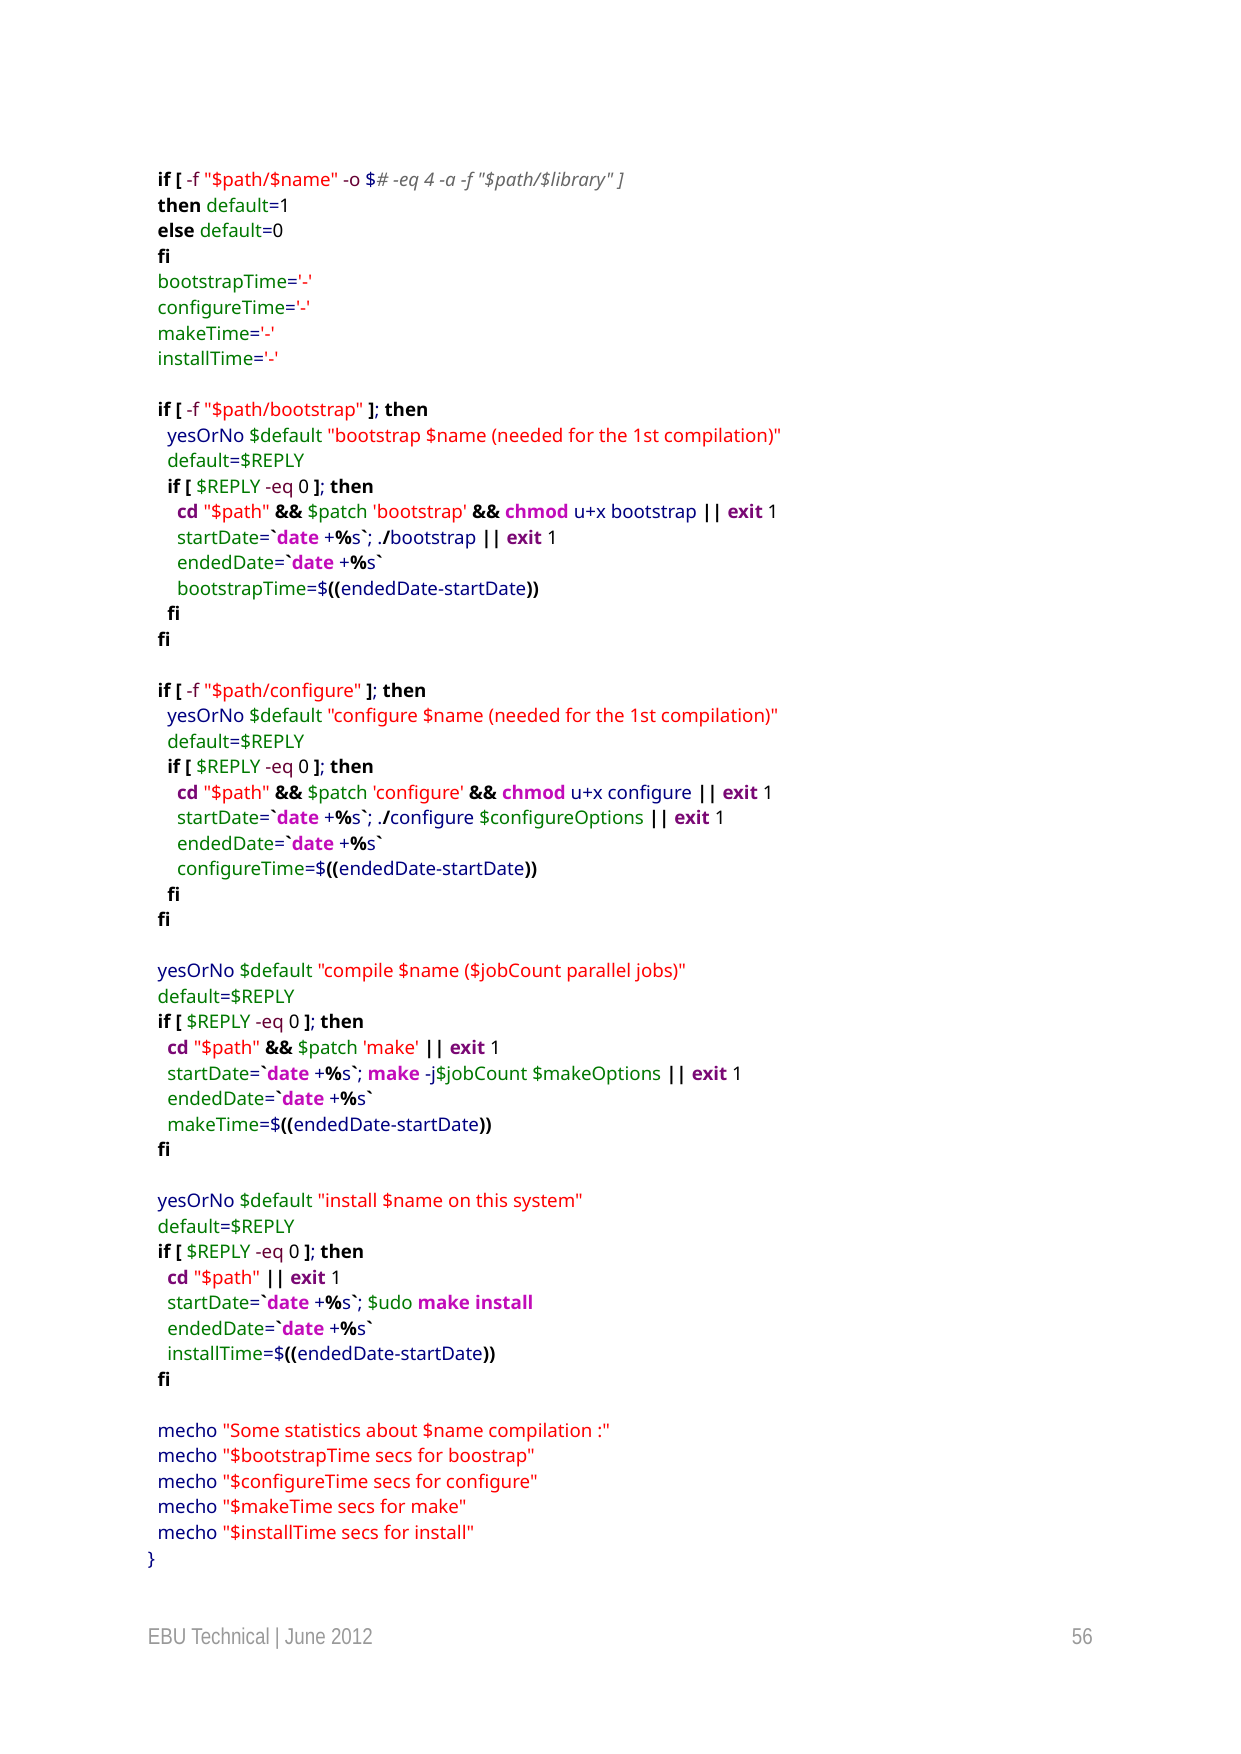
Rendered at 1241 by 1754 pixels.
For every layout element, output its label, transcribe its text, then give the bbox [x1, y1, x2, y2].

text bootstrapTime='-' [148, 269, 1093, 294]
text endedDate=`date +%s` [148, 1315, 1093, 1341]
text if [ -f "$path/bootstrap" ]; then [148, 396, 1093, 422]
text mecho "$configureTime secs for configure" [148, 1468, 1093, 1494]
text fi [148, 1366, 1093, 1392]
text endedDate=`date +%s` [148, 830, 1093, 856]
text default=$REPLY [148, 728, 1093, 754]
text if [ $REPLY -eq 0 ]; then [148, 1238, 1093, 1264]
text yesOrNo $default "configure $name (needed for the 1st compilation)" [148, 703, 1093, 728]
text installTime=$((endedDate-startDate)) [148, 1341, 1093, 1366]
text mecho "$makeTime secs for make" [148, 1494, 1093, 1519]
text cd "$path" && $patch 'make' || exit 1 [148, 1034, 1093, 1060]
text } [148, 1545, 1093, 1570]
text if [ $REPLY -eq 0 ]; then [148, 754, 1093, 779]
text default=$REPLY [148, 983, 1093, 1009]
text startDate=`date +%s`; $udo make install [148, 1289, 1093, 1315]
text fi [148, 881, 1093, 907]
text configureTime=$((endedDate-startDate)) [148, 856, 1093, 881]
text bootstrapTime=$((endedDate-startDate)) [148, 575, 1093, 601]
text fi [148, 601, 1093, 626]
text yesOrNo $default "install $name on this system" [148, 1187, 1093, 1213]
text mecho "$bootstrapTime secs for boostrap" [148, 1443, 1093, 1468]
text endedDate=`date +%s` [148, 549, 1093, 575]
text cd "$path" && $patch 'bootstrap' && chmod u+x bootstrap || exit 1 [148, 498, 1093, 524]
text makeTime='-' [148, 320, 1093, 345]
text cd "$path" || exit 1 [148, 1264, 1093, 1289]
text mecho "$installTime secs for install" [148, 1519, 1093, 1545]
text cd "$path" && $patch 'configure' && chmod u+x configure || exit 1 [148, 779, 1093, 805]
text if [ -f "$path/configure" ]; then [148, 677, 1093, 703]
text if [ -f "$path/$name" -o $# -eq 4 -a -f "$path/$library" ] [148, 167, 1093, 192]
text fi [148, 626, 1093, 652]
text fi [148, 1136, 1093, 1162]
text fi [148, 243, 1093, 269]
text default=$REPLY [148, 447, 1093, 473]
text else default=0 [148, 218, 1093, 243]
text fi [148, 907, 1093, 932]
text yesOrNo $default "bootstrap $name (needed for the 1st compilation)" [148, 422, 1093, 447]
text makeTime=$((endedDate-startDate)) [148, 1111, 1093, 1136]
text if [ $REPLY -eq 0 ]; then [148, 473, 1093, 498]
text then default=1 [148, 192, 1093, 218]
text installTime='-' [148, 345, 1093, 371]
text startDate=`date +%s`; ./bootstrap || exit 1 [148, 524, 1093, 549]
text startDate=`date +%s`; make -j$jobCount $makeOptions || exit 1 [148, 1060, 1093, 1085]
text if [ $REPLY -eq 0 ]; then [148, 1009, 1093, 1034]
text configureTime='-' [148, 294, 1093, 320]
text startDate=`date +%s`; ./configure $configureOptions || exit 1 [148, 805, 1093, 830]
text yesOrNo $default "compile $name ($jobCount parallel jobs)" [148, 958, 1093, 983]
text default=$REPLY [148, 1213, 1093, 1238]
text mecho "Some statistics about $name compilation :" [148, 1417, 1093, 1443]
text endedDate=`date +%s` [148, 1085, 1093, 1111]
